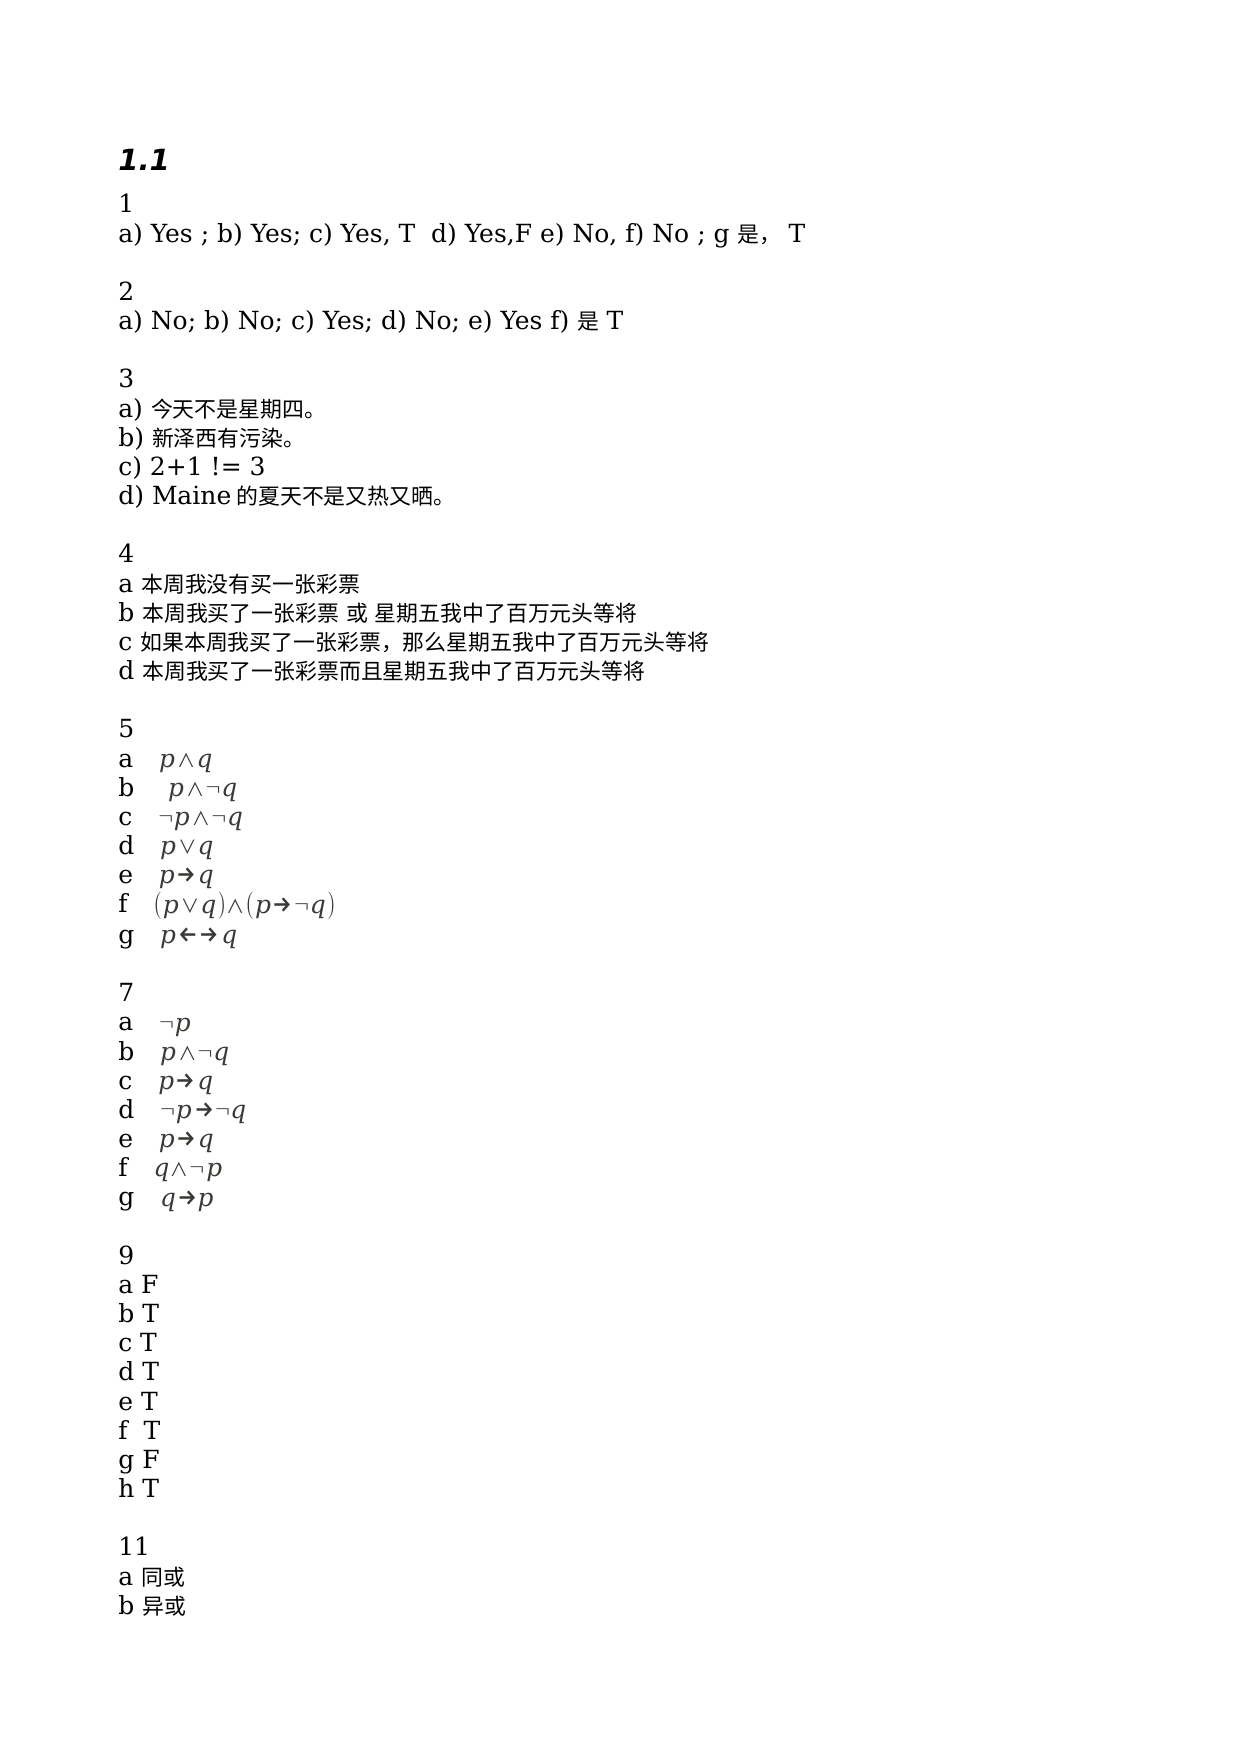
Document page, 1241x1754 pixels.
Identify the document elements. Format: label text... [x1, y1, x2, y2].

text a) No; b) No; c) Yes; d) No; e) Yes f) 是 T [118, 306, 1122, 335]
text 1 [118, 189, 1122, 219]
text c) 2+1 != 3 [118, 452, 1122, 481]
text a) Yes ; b) Yes; c) Yes, T d) Yes,F e) No, f) No ; g 是， T [118, 219, 1122, 248]
text 2 [118, 277, 1122, 306]
text d) Maine的夏天不是又热又晒。 [118, 481, 1122, 510]
text g F [118, 1445, 1122, 1474]
text f [118, 1153, 1122, 1182]
text b [118, 773, 1122, 802]
text 7 [118, 978, 1122, 1007]
text 9 [118, 1241, 1122, 1270]
text h T [118, 1474, 1122, 1503]
text d 本周我买了一张彩票而且星期五我中了百万元头等将 [118, 656, 1122, 685]
text 5 [118, 714, 1122, 744]
text d [118, 1095, 1122, 1124]
text 4 [118, 539, 1122, 569]
text f T [118, 1416, 1122, 1445]
text g [118, 920, 1122, 949]
text b T [118, 1299, 1122, 1328]
text c 如果本周我买了一张彩票，那么星期五我中了百万元头等将 [118, 627, 1122, 656]
text b [118, 1037, 1122, 1066]
text b 异或 [118, 1591, 1122, 1620]
text c T [118, 1328, 1122, 1357]
text 11 [118, 1532, 1122, 1562]
text d [118, 831, 1122, 860]
text e T [118, 1387, 1122, 1416]
text a 本周我没有买一张彩票 [118, 569, 1122, 598]
text f [118, 889, 1122, 920]
text a [118, 744, 1122, 773]
text a [118, 1007, 1122, 1037]
text b) 新泽西有污染。 [118, 423, 1122, 452]
text e [118, 1124, 1122, 1153]
text c [118, 802, 1122, 831]
text e [118, 860, 1122, 889]
subtitle 1.1 [118, 143, 1122, 177]
text d T [118, 1357, 1122, 1387]
text 3 [118, 364, 1122, 394]
text a F [118, 1270, 1122, 1299]
text g [118, 1182, 1122, 1212]
text a 同或 [118, 1562, 1122, 1591]
text a) 今天不是星期四。 [118, 394, 1122, 423]
text b 本周我买了一张彩票 或 星期五我中了百万元头等将 [118, 598, 1122, 627]
text c [118, 1066, 1122, 1095]
